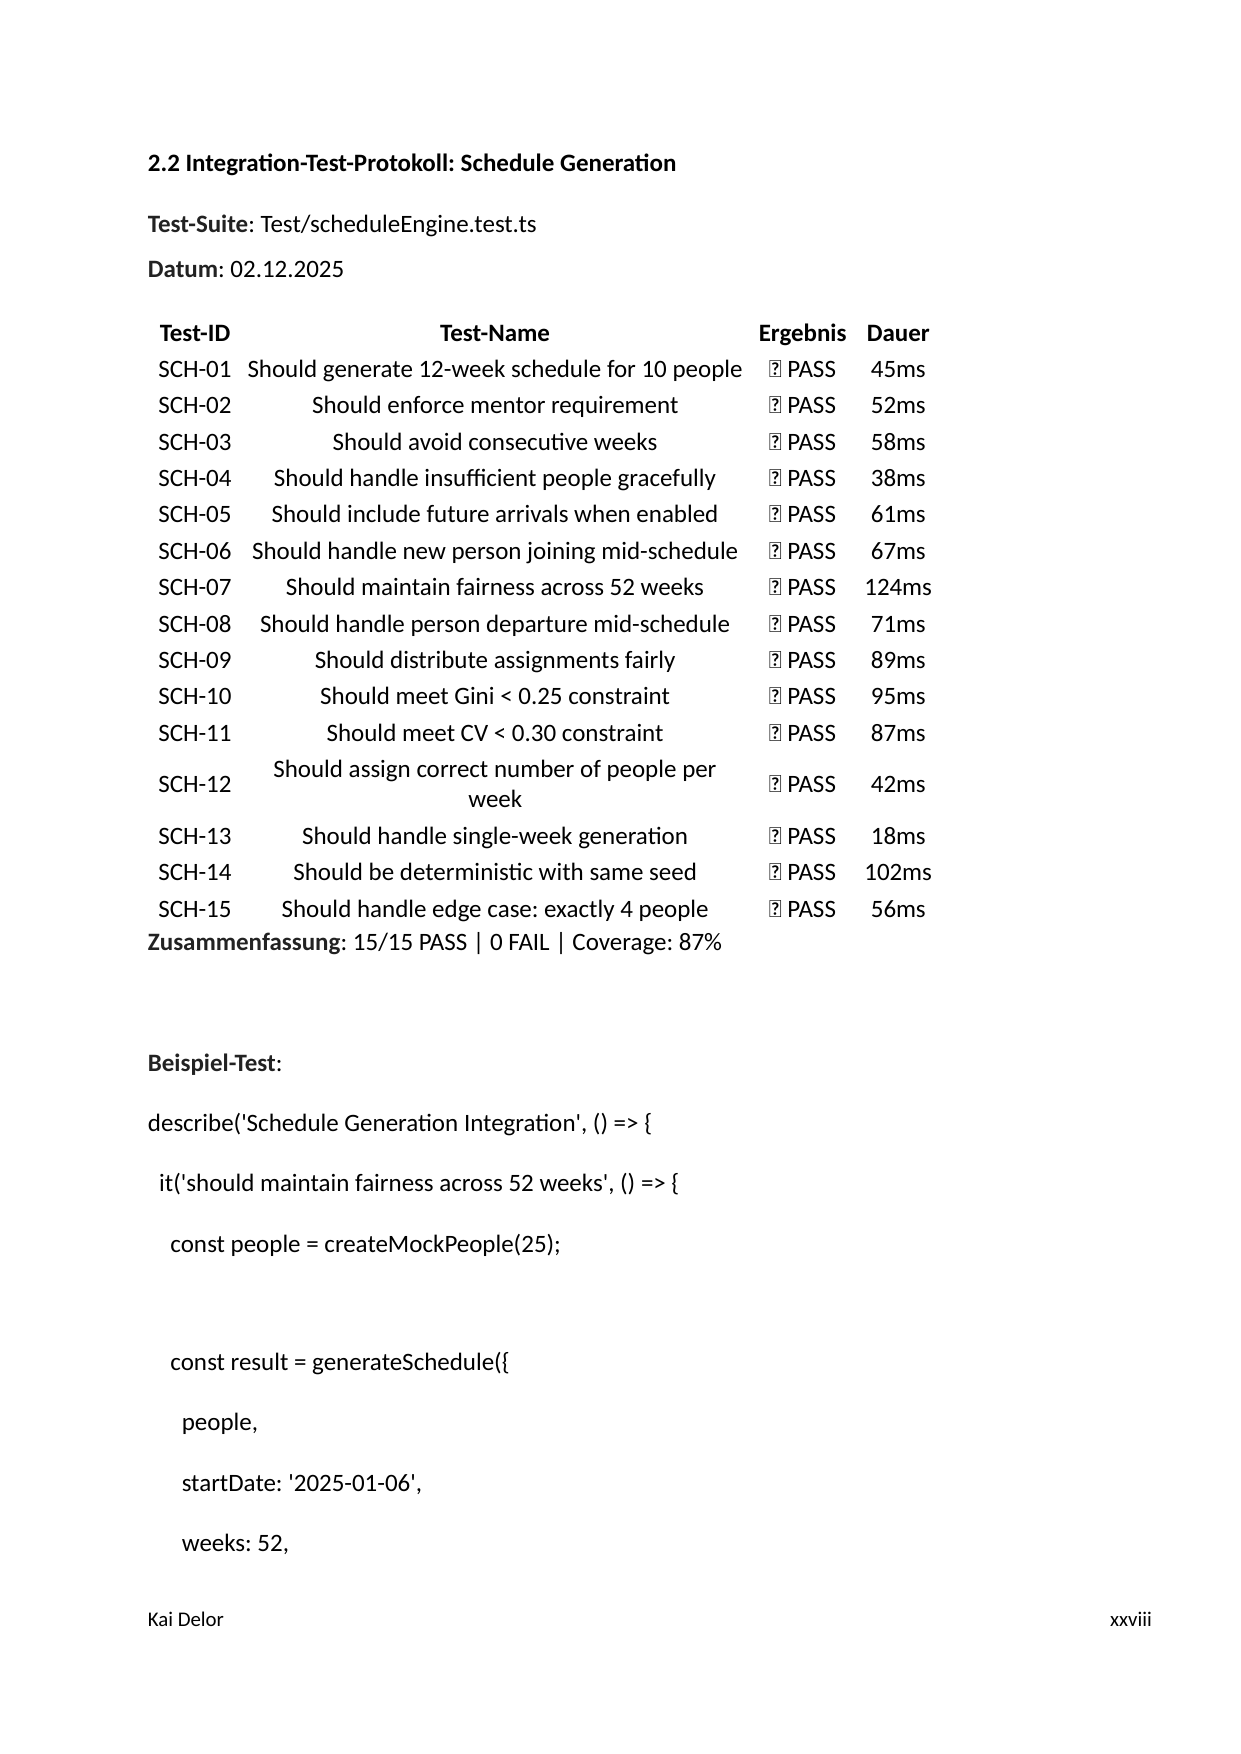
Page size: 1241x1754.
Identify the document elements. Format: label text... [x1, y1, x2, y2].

table_cell Should generate 12-week schedule for 10 people [242, 350, 748, 387]
table_cell SCH-14 [148, 854, 242, 890]
text Beispiel-Test: [148, 1047, 1152, 1077]
table_cell Should handle insufficient people gracefully [242, 459, 748, 496]
table_cell Should handle new person joining mid-schedule [242, 532, 748, 568]
table_cell ✅ PASS [748, 750, 857, 817]
text Test-Suite: Test/scheduleEngine.test.ts Datum: 02.12.2025 [148, 208, 1152, 284]
table_cell Should enforce mentor requirement [242, 387, 748, 423]
table_cell 61ms [857, 496, 939, 532]
table_cell Should handle edge case: exactly 4 people [242, 890, 748, 926]
table_cell ✅ PASS [748, 350, 857, 387]
table_cell 67ms [857, 532, 939, 568]
table_cell Should avoid consecutive weeks [242, 423, 748, 459]
table_cell SCH-03 [148, 423, 242, 459]
table_cell Should handle single-week generation [242, 817, 748, 853]
table_cell 56ms [857, 890, 939, 926]
table_cell Should distribute assignments fairly [242, 641, 748, 677]
table_cell ✅ PASS [748, 605, 857, 641]
table_cell 52ms [857, 387, 939, 423]
text people, [148, 1406, 1152, 1437]
table_header Test-ID [148, 314, 242, 350]
table_cell Should handle person departure mid-schedule [242, 605, 748, 641]
table_cell SCH-06 [148, 532, 242, 568]
table_cell 18ms [857, 817, 939, 853]
table_cell ✅ PASS [748, 678, 857, 714]
table_cell ✅ PASS [748, 890, 857, 926]
text it('should maintain fairness across 52 weeks', () => { [148, 1167, 1152, 1198]
table_cell SCH-08 [148, 605, 242, 641]
table_cell SCH-05 [148, 496, 242, 532]
table_cell ✅ PASS [748, 532, 857, 568]
table_cell 45ms [857, 350, 939, 387]
table_cell ✅ PASS [748, 569, 857, 605]
table_cell 89ms [857, 641, 939, 677]
text const result = generateSchedule({ [148, 1346, 1152, 1377]
table_cell SCH-11 [148, 714, 242, 750]
table_cell ✅ PASS [748, 387, 857, 423]
table_cell Should maintain fairness across 52 weeks [242, 569, 748, 605]
text Zusammenfassung: 15/15 PASS | 0 FAIL | Coverage: 87% [148, 926, 1152, 957]
text const people = createMockPeople(25); [148, 1228, 1152, 1258]
table_cell 95ms [857, 678, 939, 714]
table_cell 87ms [857, 714, 939, 750]
table_cell 124ms [857, 569, 939, 605]
text startDate: '2025-01-06', [148, 1467, 1152, 1497]
table_header Test-Name [242, 314, 748, 350]
table_cell SCH-10 [148, 678, 242, 714]
text describe('Schedule Generation Integration', () => { [148, 1107, 1152, 1138]
table_cell Should assign correct number of people per week [242, 750, 748, 817]
table_cell 102ms [857, 854, 939, 890]
table_header Ergebnis [748, 314, 857, 350]
table_cell ✅ PASS [748, 714, 857, 750]
table_cell SCH-09 [148, 641, 242, 677]
table_cell ✅ PASS [748, 854, 857, 890]
table_cell SCH-15 [148, 890, 242, 926]
table_cell 42ms [857, 750, 939, 817]
table_cell ✅ PASS [748, 641, 857, 677]
table_cell Should be deterministic with same seed [242, 854, 748, 890]
table_cell 58ms [857, 423, 939, 459]
text 2.2 Integration-Test-Protokoll: Schedule Generation [148, 148, 1152, 178]
table_cell SCH-13 [148, 817, 242, 853]
table_header Dauer [857, 314, 939, 350]
table_cell SCH-07 [148, 569, 242, 605]
table_cell ✅ PASS [748, 459, 857, 496]
table_cell SCH-04 [148, 459, 242, 496]
table_cell ✅ PASS [748, 817, 857, 853]
table_cell ✅ PASS [748, 496, 857, 532]
table_cell 71ms [857, 605, 939, 641]
table_cell Should meet CV < 0.30 constraint [242, 714, 748, 750]
table_cell Should meet Gini < 0.25 constraint [242, 678, 748, 714]
table_cell ✅ PASS [748, 423, 857, 459]
table_cell SCH-02 [148, 387, 242, 423]
table_cell Should include future arrivals when enabled [242, 496, 748, 532]
table_cell SCH-01 [148, 350, 242, 387]
table_cell 38ms [857, 459, 939, 496]
text weeks: 52, [148, 1527, 1152, 1558]
table_cell SCH-12 [148, 750, 242, 817]
